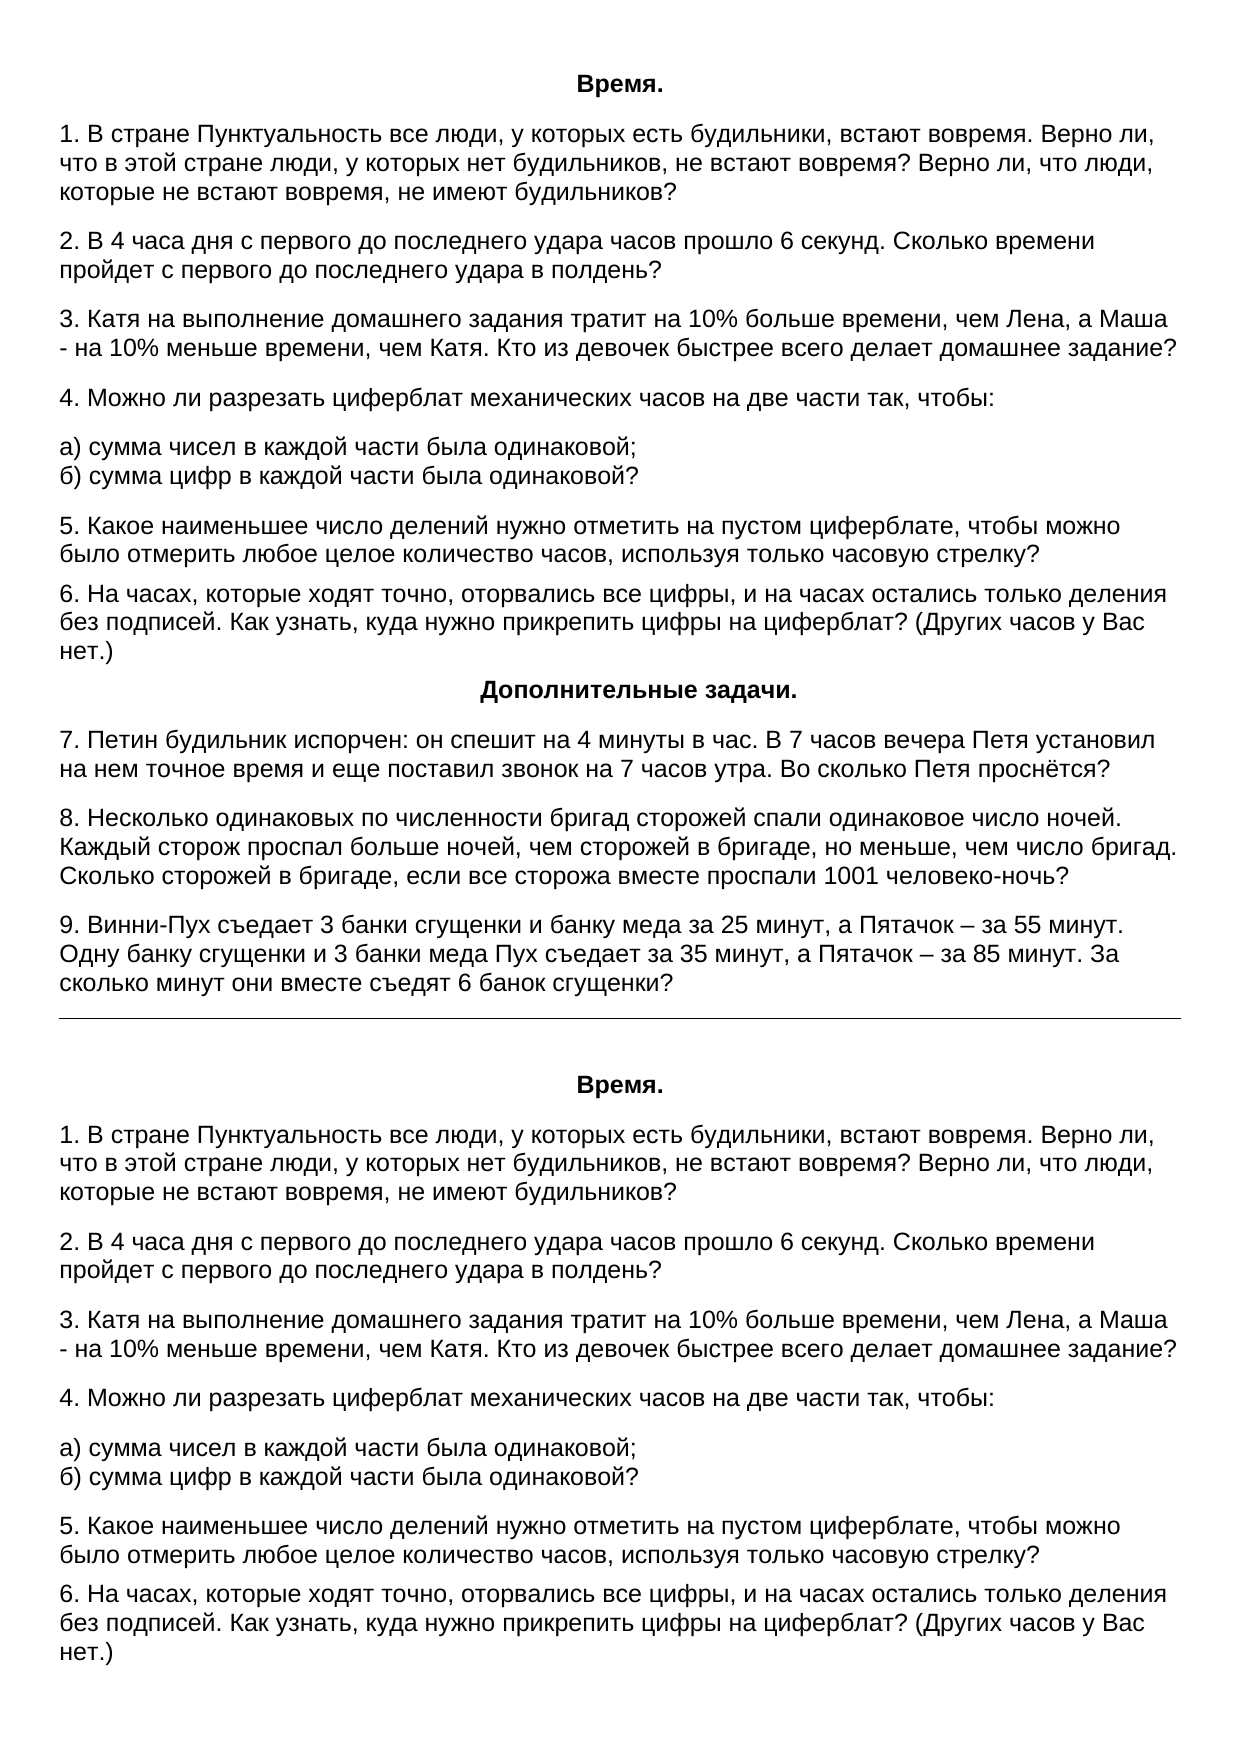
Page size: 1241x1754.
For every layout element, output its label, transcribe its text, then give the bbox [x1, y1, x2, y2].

text Время. [59, 1070, 1181, 1099]
text 7. Петин будильник испорчен: он спешит на 4 минуты в час. В 7 часов вечера Петя установил на нем точное время и еще поставил звонок на 7 часов утра. Во сколько Петя проснётся? [59, 725, 1181, 782]
text Время. [59, 69, 1181, 98]
text 5. Какое наименьшее число делений нужно отметить на пустом циферблате, чтобы можно было отмерить любое целое количество часов, используя только часовую стрелку? [59, 511, 1181, 568]
text 5. Какое наименьшее число делений нужно отметить на пустом циферблате, чтобы можно было отмерить любое целое количество часов, используя только часовую стрелку? [59, 1511, 1181, 1569]
text 1. В стране Пунктуальность все люди, у которых есть будильники, встают вовремя. Верно ли, что в этой стране люди, у которых нет будильников, не встают вовремя? Верно ли, что люди, которые не встают вовремя, не имеют будильников? [59, 119, 1181, 205]
text 2. В 4 часа дня с первого до последнего удара часов прошло 6 секунд. Сколько времени пройдет с первого до последнего удара в полдень? [59, 1227, 1181, 1284]
text а) сумма чисел в каждой части была одинаковой; б) сумма цифр в каждой части была одинаковой? [59, 432, 1181, 490]
text 6. На часах, которые ходят точно, оторвались все цифры, и на часах остались только деления без подписей. Как узнать, куда нужно прикрепить цифры на циферблат? (Других часов у Вас нет.) [59, 1579, 1181, 1666]
text 4. Можно ли разрезать циферблат механических часов на две части так, чтобы: [59, 383, 1181, 412]
text 6. На часах, которые ходят точно, оторвались все цифры, и на часах остались только деления без подписей. Как узнать, куда нужно прикрепить цифры на циферблат? (Других часов у Вас нет.) [59, 579, 1181, 665]
text 3. Катя на выполнение домашнего задания тратит на 10% больше времени, чем Лена, а Маша - на 10% меньше времени, чем Катя. Кто из девочек быстрее всего делает домашнее задание? [59, 1305, 1181, 1363]
text 9. Винни-Пух съедает 3 банки сгущенки и банку меда за 25 минут, а Пятачок – за 55 минут. Одну банку сгущенки и 3 банки меда Пух съедает за 35 минут, а Пятачок – за 85 минут. За сколько минут они вместе съедят 6 банок сгущенки? [59, 910, 1181, 997]
text 1. В стране Пунктуальность все люди, у которых есть будильники, встают вовремя. Верно ли, что в этой стране люди, у которых нет будильников, не встают вовремя? Верно ли, что люди, которые не встают вовремя, не имеют будильников? [59, 1120, 1181, 1206]
text Дополнительные задачи. [97, 675, 1181, 704]
text 4. Можно ли разрезать циферблат механических часов на две части так, чтобы: [59, 1383, 1181, 1412]
text 8. Несколько одинаковых по численности бригад сторожей спали одинаковое число ночей. Каждый сторож проспал больше ночей, чем сторожей в бригаде, но меньше, чем число бригад. Сколько сторожей в бригаде, если все сторожа вместе проспали 1001 человеко-ночь? [59, 803, 1181, 889]
text 3. Катя на выполнение домашнего задания тратит на 10% больше времени, чем Лена, а Маша - на 10% меньше времени, чем Катя. Кто из девочек быстрее всего делает домашнее задание? [59, 304, 1181, 362]
text а) сумма чисел в каждой части была одинаковой; б) сумма цифр в каждой части была одинаковой? [59, 1433, 1181, 1491]
text 2. В 4 часа дня с первого до последнего удара часов прошло 6 секунд. Сколько времени пройдет с первого до последнего удара в полдень? [59, 226, 1181, 284]
